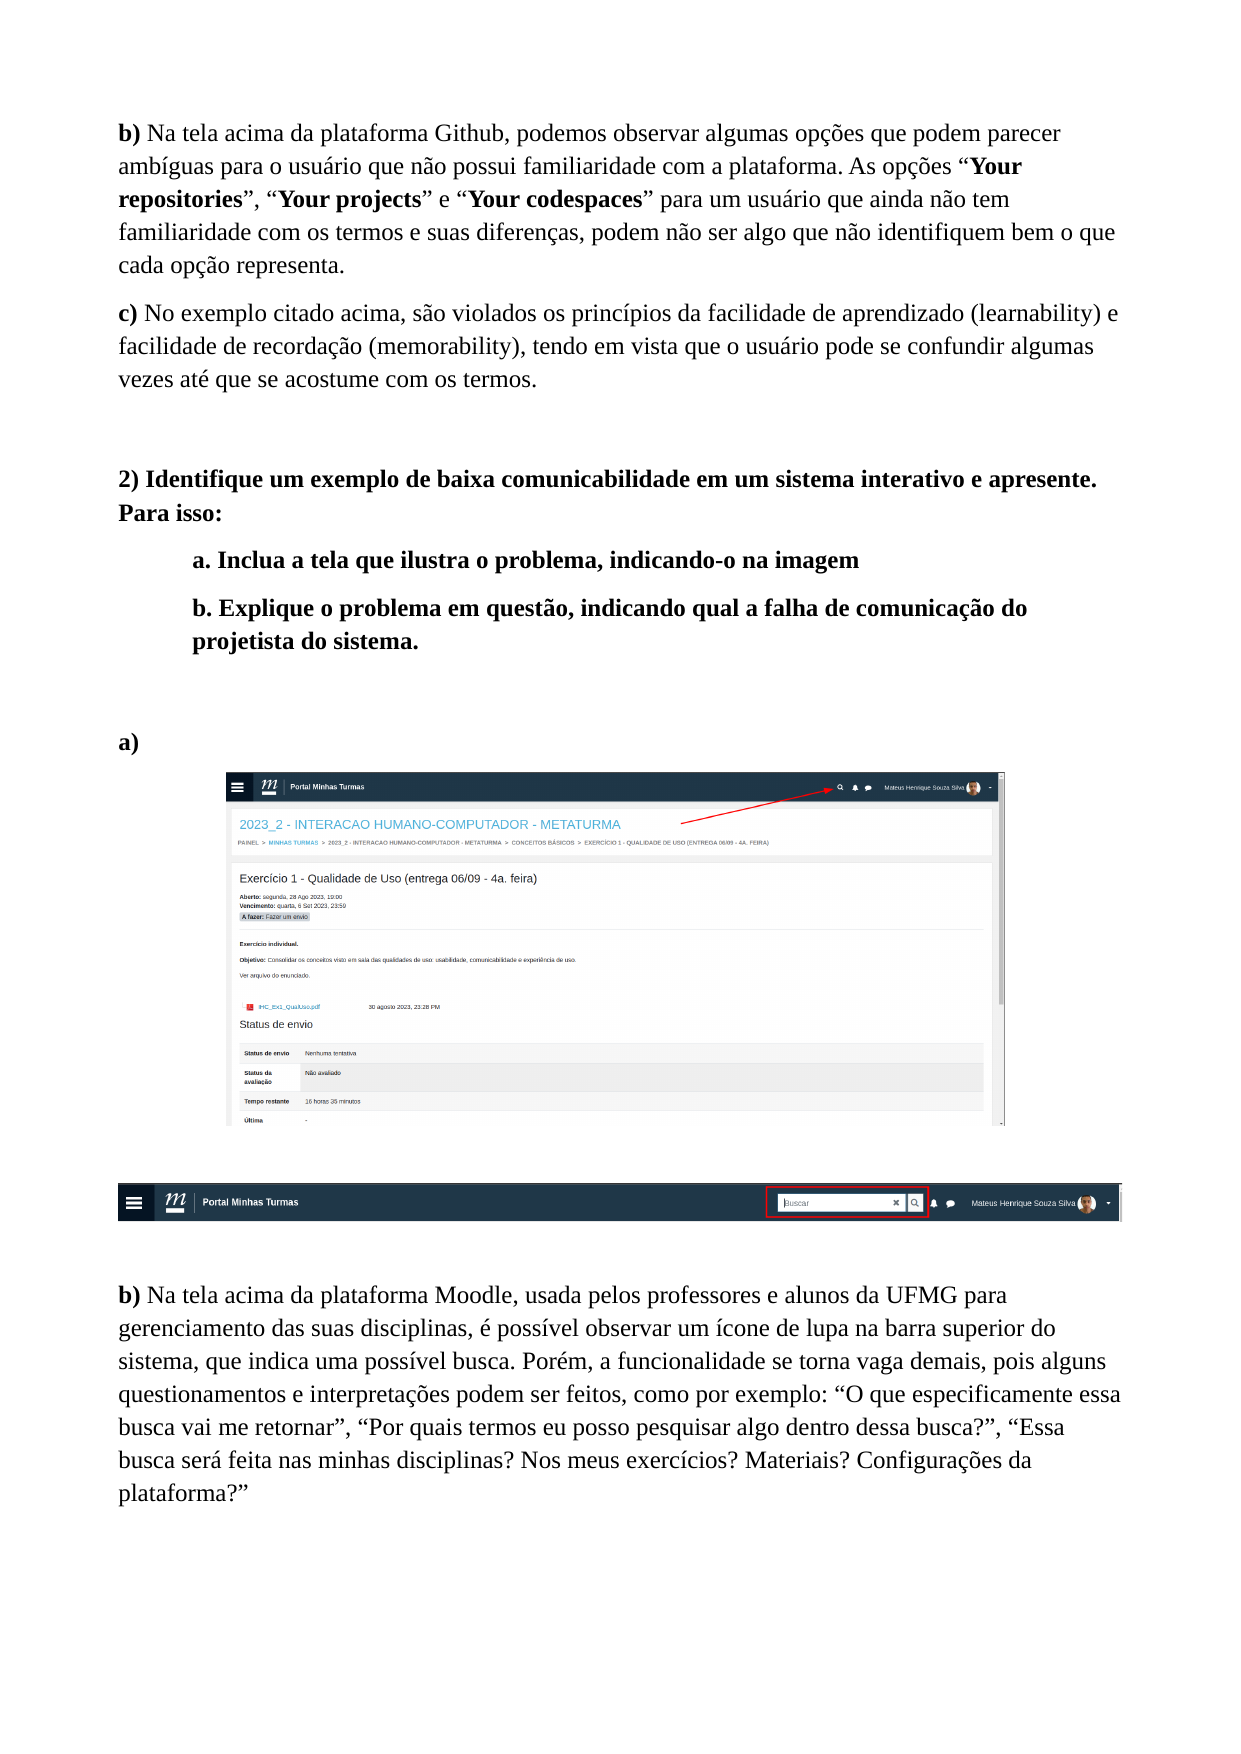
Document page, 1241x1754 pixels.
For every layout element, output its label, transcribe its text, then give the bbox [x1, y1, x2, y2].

text b) Na tela acima da plataforma Moodle, usada pelos professores e alunos da UFMG para gerenciamento das suas disciplinas, é possível observar um ícone de lupa na barra superior do sistema, que indica uma possível busca. Porém, a funcionalidade se torna vaga demais, pois alguns questionamentos e interpretações podem ser feitos, como por exemplo: “O que especificamente essa busca vai me retornar”, “Por quais termos eu posso pesquisar algo dentro dessa busca?”, “Essa busca será feita nas minhas disciplinas? Nos meus exercícios? Materiais? Configurações da plataforma?” [118, 1280, 1122, 1507]
text a. Inclua a tela que ilustra o problema, indicando-o na imagem [118, 545, 1122, 574]
text b) Na tela acima da plataforma Github, podemos observar algumas opções que podem parecer ambíguas para o usuário que não possui familiaridade com a plataforma. As opções “Your repositories”, “Your projects” e “Your codespaces” para um usuário que ainda não tem familiaridade com os termos e suas diferenças, podem não ser algo que não identifiquem bem o que cada opção representa. [118, 118, 1122, 279]
text c) No exemplo citado acima, são violados os princípios da facilidade de aprendizado (learnability) e facilidade de recordação (memorability), tendo em vista que o usuário pode se confundir algumas vezes até que se acostume com os termos. [118, 298, 1122, 393]
text 2) Identifique um exemplo de baixa comunicabilidade em um sistema interativo e apresente. Para isso: [118, 464, 1122, 526]
picture [118, 1183, 1123, 1222]
text b. Explique o problema em questão, indicando qual a falha de comunicação do projetista do sistema. [118, 593, 1122, 654]
picture [226, 772, 1005, 1126]
text a) [118, 727, 1122, 755]
